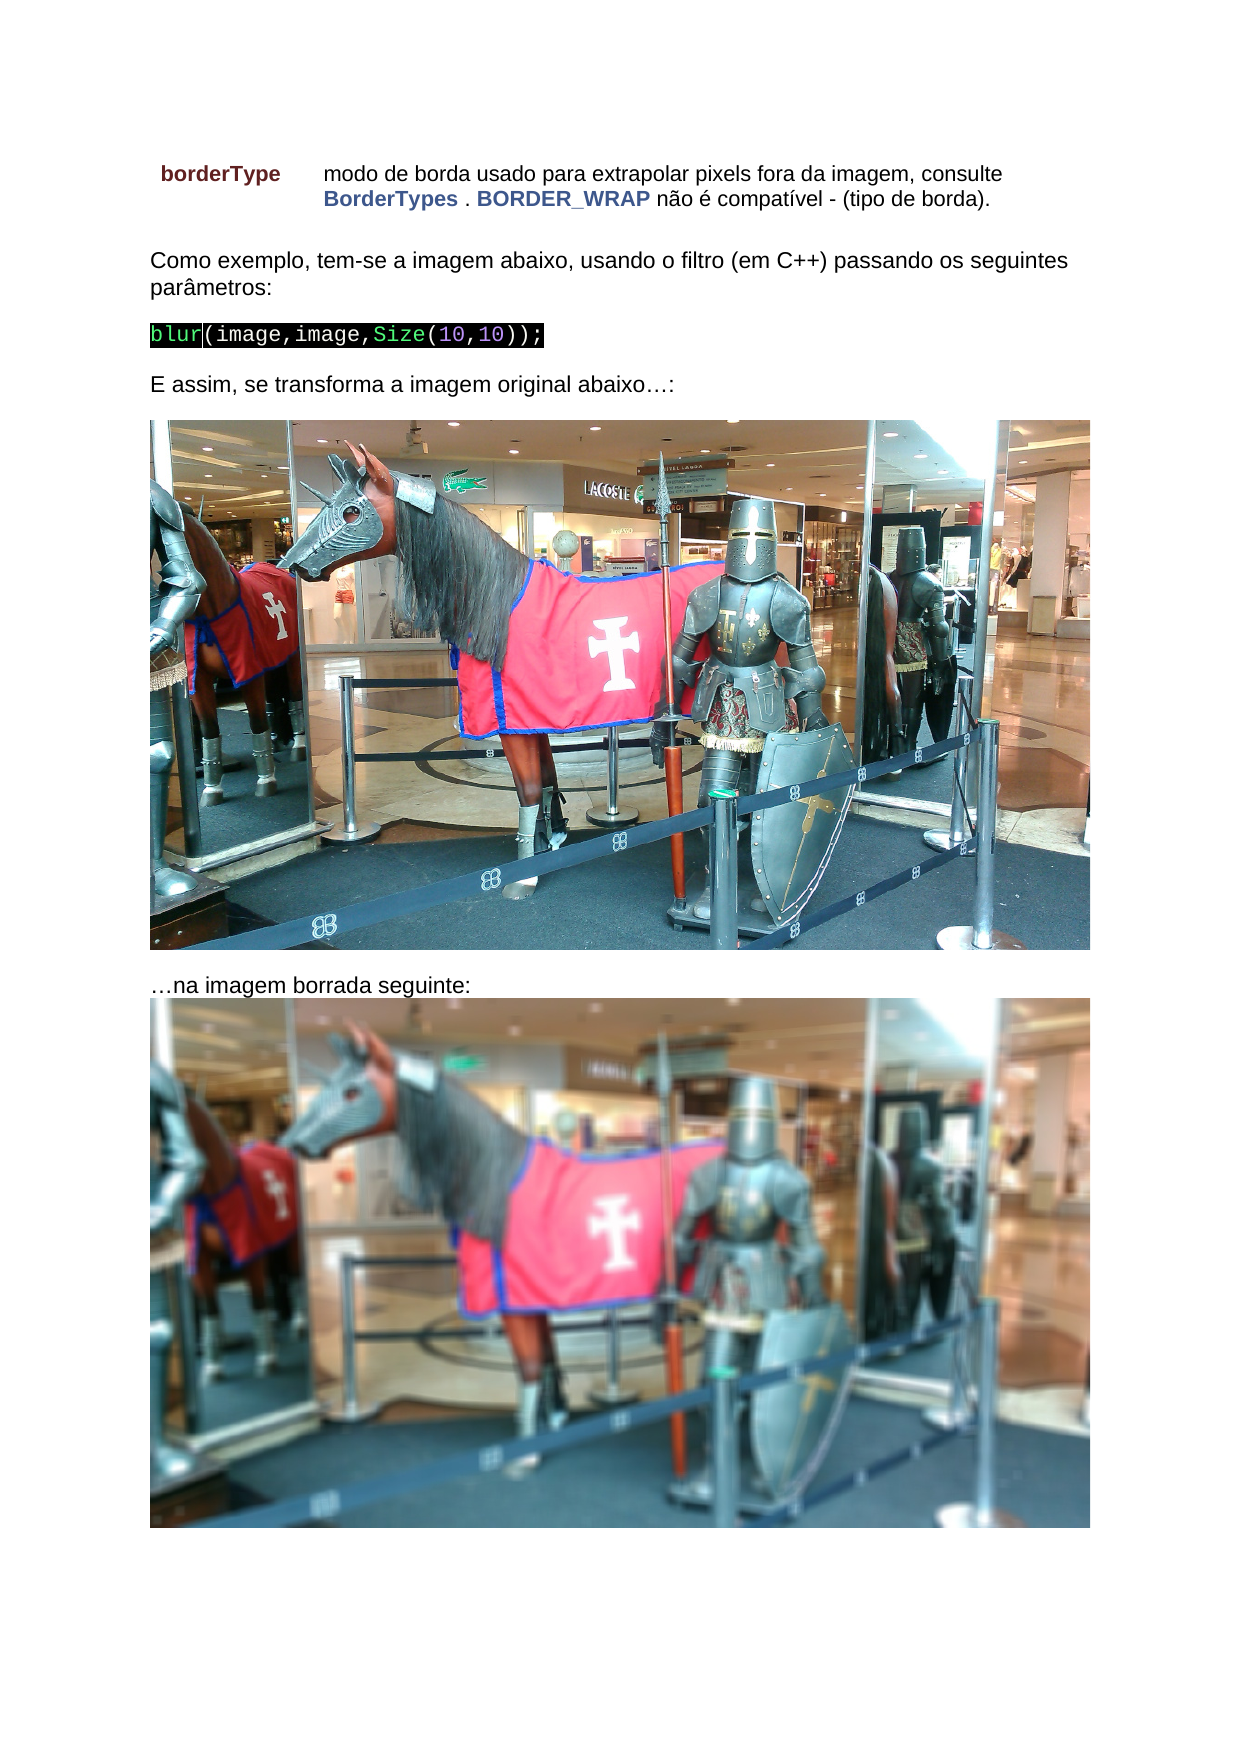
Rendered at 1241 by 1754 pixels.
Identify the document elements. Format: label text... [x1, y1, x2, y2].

text Como exemplo, tem-se a imagem abaixo, usando o filtro (em C++) passando os seguintes parâmetros: [150, 247, 1090, 300]
text …na imagem borrada seguinte: [150, 972, 1090, 998]
picture [150, 420, 1091, 950]
text E assim, se transforma a imagem original abaixo…: [150, 371, 1090, 397]
picture [150, 998, 1091, 1528]
table_cell modo de borda usado para extrapolar pixels fora da imagem, consulte BorderTypes . BORDER_WRAP não é compatível - (tipo de borda). [313, 150, 1071, 247]
table_cell borderType [150, 150, 313, 247]
text blur(image,image,Size(10,10)); [150, 323, 1090, 348]
